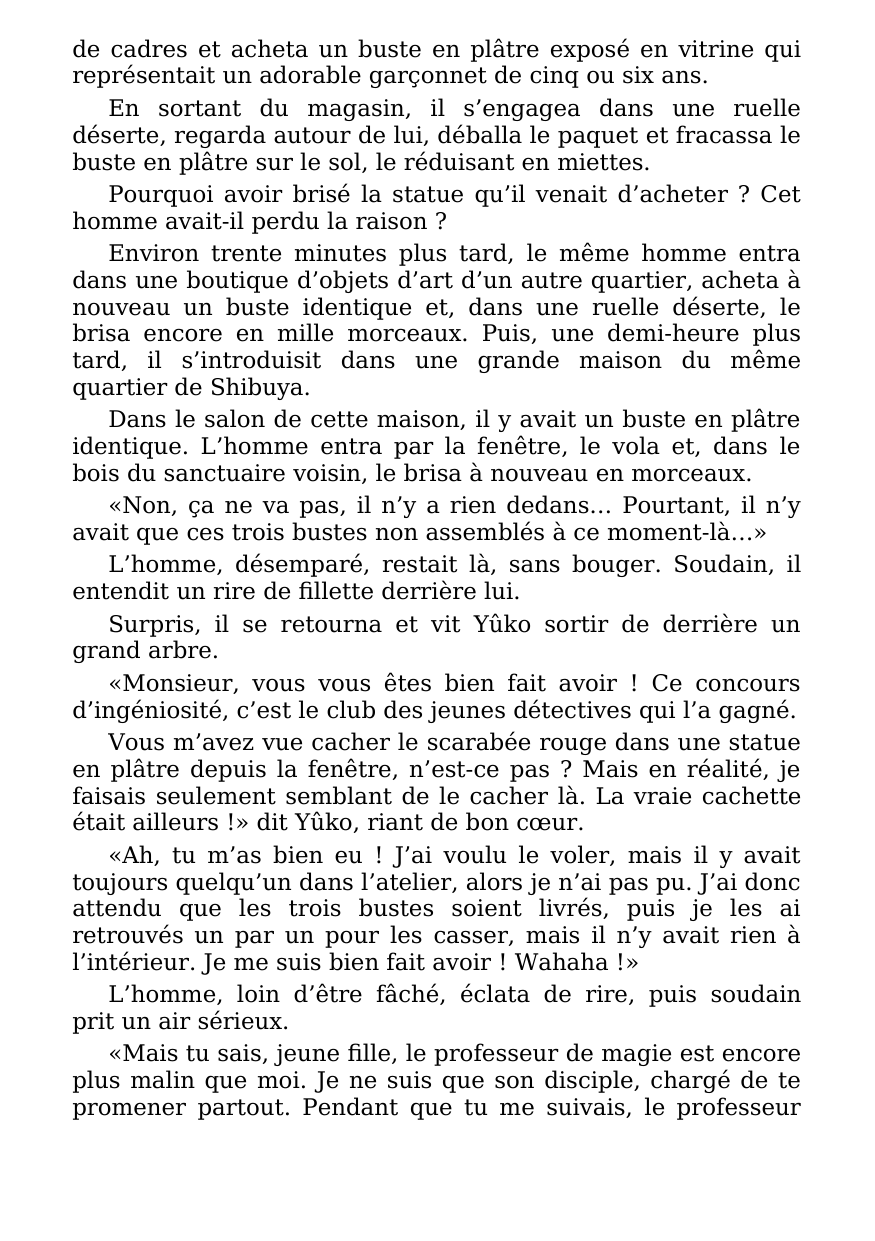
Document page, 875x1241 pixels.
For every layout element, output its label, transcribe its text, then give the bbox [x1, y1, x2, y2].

text «Ah, tu m’as bien eu ! J’ai voulu le voler, mais il y avait toujours quelqu’un dans l’atelier, alors je n’ai pas pu. J’ai donc attendu que les trois bustes soient livrés, puis je les ai retrouvés un par un pour les casser, mais il n’y avait rien à l’intérieur. Je me suis bien fait avoir ! Wahaha !» [72, 842, 802, 975]
text de cadres et acheta un buste en plâtre exposé en vitrine qui représentait un adorable garçonnet de cinq ou six ans. [72, 36, 802, 89]
text «Non, ça ne va pas, il n’y a rien dedans… Pourtant, il n’y avait que ces trois bustes non assemblés à ce moment-là…» [72, 492, 802, 546]
text Surpris, il se retourna et vit Yûko sortir de derrière un grand arbre. [72, 611, 802, 664]
text L’homme, désemparé, restait là, sans bouger. Soudain, il entendit un rire de fillette derrière lui. [72, 552, 802, 605]
text «Mais tu sais, jeune fille, le professeur de magie est encore plus malin que moi. Je ne suis que son disciple, chargé de te promener partout. Pendant que tu me suivais, le professeur [72, 1041, 802, 1121]
text Environ trente minutes plus tard, le même homme entra dans une boutique d’objets d’art d’un autre quartier, acheta à nouveau un buste identique et, dans une ruelle déserte, le brisa encore en mille morceaux. Puis, une demi-heure plus tard, il s’introduisit dans une grande maison du même quartier de Shibuya. [72, 241, 802, 401]
text Vous m’avez vue cacher le scarabée rouge dans une statue en plâtre depuis la fenêtre, n’est-ce pas ? Mais en réalité, je faisais seulement semblant de le cacher là. La vraie cachette était ailleurs !» dit Yûko, riant de bon cœur. [72, 729, 802, 836]
text L’homme, loin d’être fâché, éclata de rire, puis soudain prit un air sérieux. [72, 981, 802, 1035]
text «Monsieur, vous vous êtes bien fait avoir ! Ce concours d’ingéniosité, c’est le club des jeunes détectives qui l’a gagné. [72, 670, 802, 723]
text En sortant du magasin, il s’engagea dans une ruelle déserte, regarda autour de lui, déballa le paquet et fracassa le buste en plâtre sur le sol, le réduisant en miettes. [72, 95, 802, 175]
text Pourquoi avoir brisé la statue qu’il venait d’acheter ? Cet homme avait-il perdu la raison ? [72, 181, 802, 234]
text Dans le salon de cette maison, il y avait un buste en plâtre identique. L’homme entra par la fenêtre, le vola et, dans le bois du sanctuaire voisin, le brisa à nouveau en morceaux. [72, 406, 802, 486]
